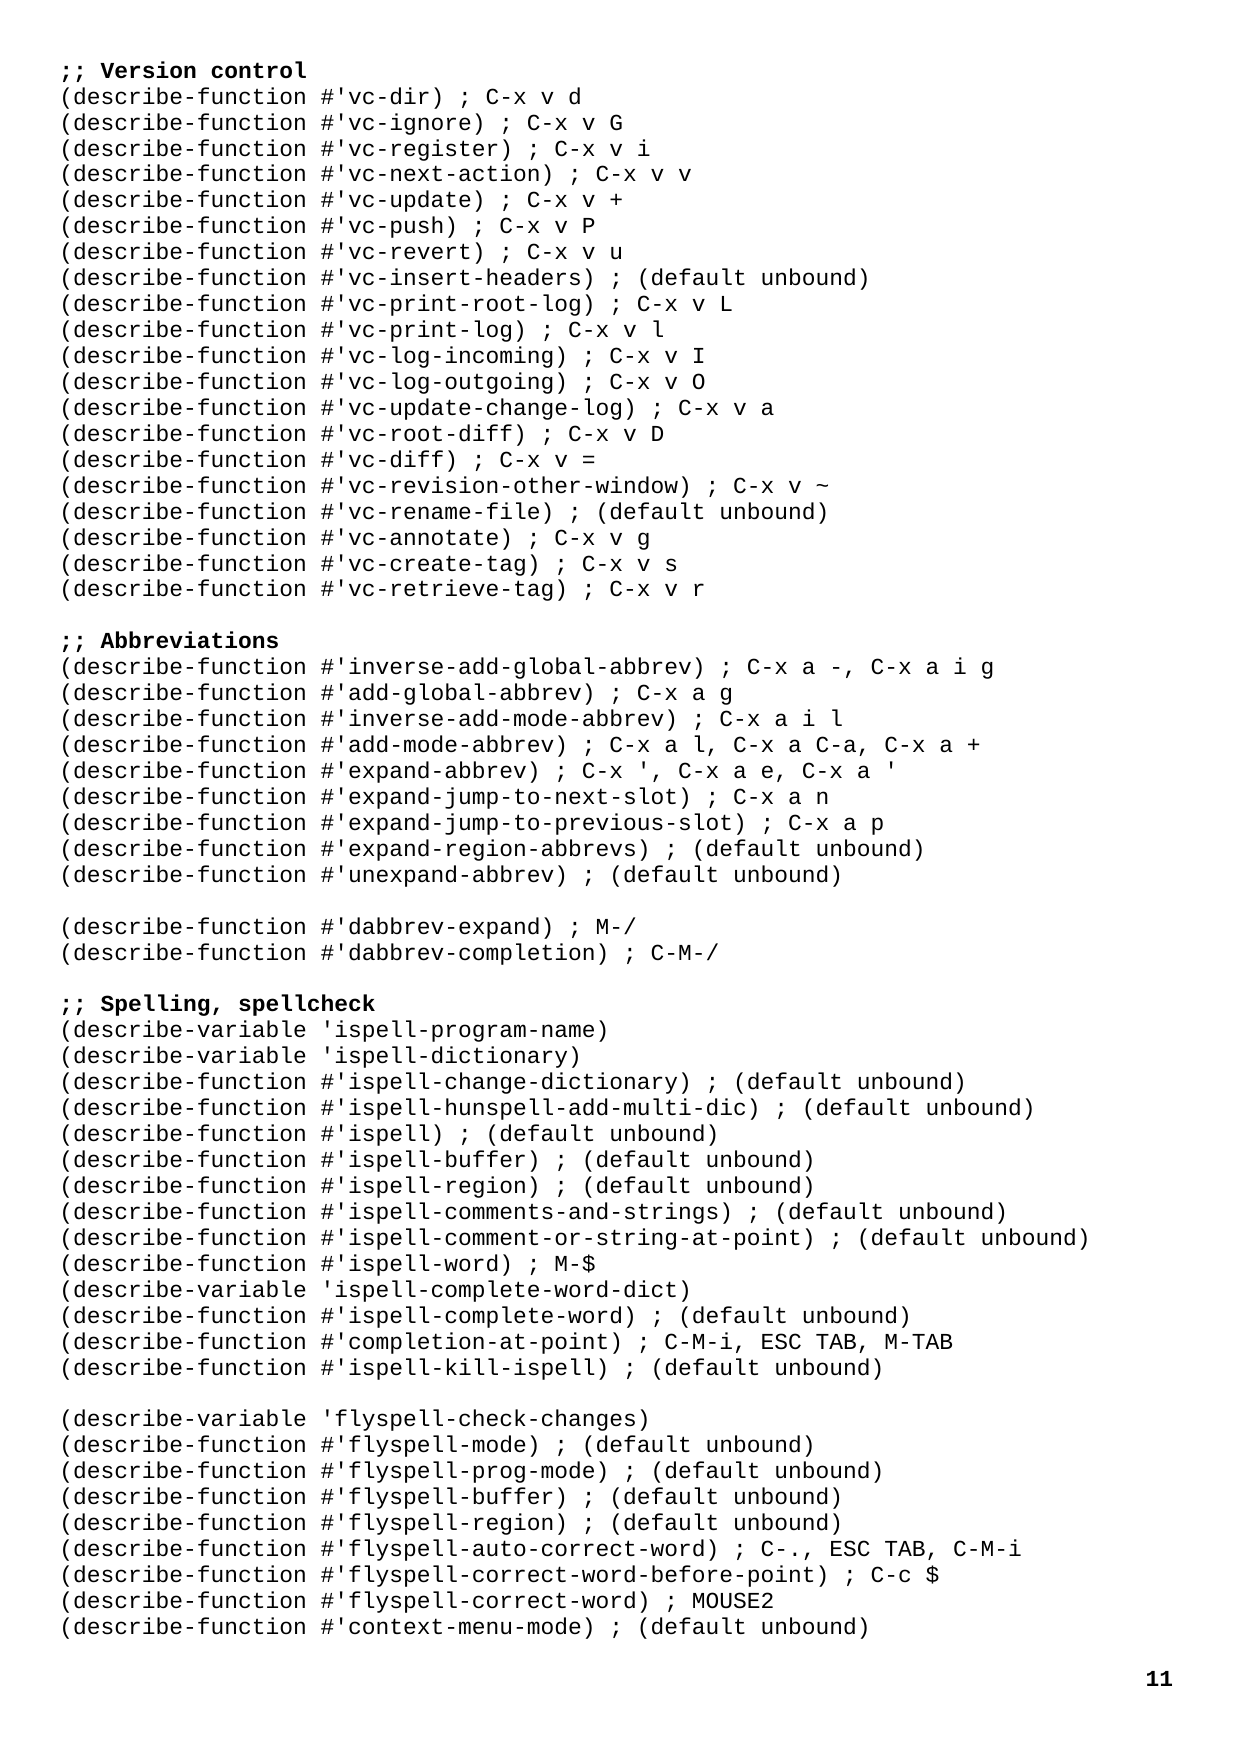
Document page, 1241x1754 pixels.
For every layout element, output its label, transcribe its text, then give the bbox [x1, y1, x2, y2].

text (describe-function #'ispell-comment-or-string-at-point) ; (default unbound) [59, 1226, 1181, 1252]
text (describe-function #'ispell-change-dictionary) ; (default unbound) [59, 1071, 1181, 1097]
text (describe-function #'vc-annotate) ; C-x v g [59, 526, 1181, 552]
text (describe-function #'vc-log-outgoing) ; C-x v O [59, 370, 1181, 396]
text (describe-function #'add-mode-abbrev) ; C-x a l, C-x a C-a, C-x a + [59, 733, 1181, 759]
text (describe-function #'expand-abbrev) ; C-x ', C-x a e, C-x a ' [59, 759, 1181, 785]
text (describe-function #'vc-push) ; C-x v P [59, 215, 1181, 241]
text ;; Version control [59, 59, 1181, 85]
text (describe-function #'ispell-region) ; (default unbound) [59, 1174, 1181, 1200]
text (describe-function #'expand-jump-to-previous-slot) ; C-x a p [59, 811, 1181, 837]
text (describe-function #'flyspell-correct-word-before-point) ; C-c $ [59, 1563, 1181, 1589]
text (describe-function #'expand-region-abbrevs) ; (default unbound) [59, 837, 1181, 863]
text (describe-function #'flyspell-mode) ; (default unbound) [59, 1434, 1181, 1460]
text (describe-function #'ispell-complete-word) ; (default unbound) [59, 1304, 1181, 1330]
text (describe-function #'dabbrev-completion) ; C-M-/ [59, 941, 1181, 967]
text (describe-function #'expand-jump-to-next-slot) ; C-x a n [59, 785, 1181, 811]
text (describe-variable 'ispell-program-name) [59, 1019, 1181, 1045]
text (describe-function #'dabbrev-expand) ; M-/ [59, 915, 1181, 941]
text (describe-function #'vc-register) ; C-x v i [59, 137, 1181, 163]
text (describe-function #'ispell-word) ; M-$ [59, 1252, 1181, 1278]
text (describe-function #'ispell-buffer) ; (default unbound) [59, 1148, 1181, 1174]
text (describe-function #'vc-revision-other-window) ; C-x v ~ [59, 474, 1181, 500]
text (describe-function #'vc-print-log) ; C-x v l [59, 318, 1181, 344]
text (describe-function #'ispell-comments-and-strings) ; (default unbound) [59, 1200, 1181, 1226]
text (describe-variable 'flyspell-check-changes) [59, 1408, 1181, 1434]
text (describe-function #'flyspell-prog-mode) ; (default unbound) [59, 1460, 1181, 1486]
text (describe-function #'flyspell-correct-word) ; MOUSE2 [59, 1589, 1181, 1615]
text (describe-function #'vc-rename-file) ; (default unbound) [59, 500, 1181, 526]
text (describe-function #'ispell-hunspell-add-multi-dic) ; (default unbound) [59, 1097, 1181, 1122]
text (describe-function #'flyspell-auto-correct-word) ; C-., ESC TAB, C-M-i [59, 1537, 1181, 1563]
text ;; Abbreviations [59, 630, 1181, 656]
text (describe-function #'ispell) ; (default unbound) [59, 1122, 1181, 1148]
text (describe-function #'completion-at-point) ; C-M-i, ESC TAB, M-TAB [59, 1330, 1181, 1356]
text (describe-function #'vc-root-diff) ; C-x v D [59, 422, 1181, 448]
text (describe-function #'vc-retrieve-tag) ; C-x v r [59, 578, 1181, 604]
text (describe-function #'vc-next-action) ; C-x v v [59, 163, 1181, 189]
text (describe-function #'flyspell-buffer) ; (default unbound) [59, 1486, 1181, 1512]
text (describe-function #'context-menu-mode) ; (default unbound) [59, 1615, 1181, 1641]
text ;; Spelling, spellcheck [59, 993, 1181, 1019]
text (describe-function #'vc-dir) ; C-x v d [59, 85, 1181, 111]
text (describe-function #'vc-insert-headers) ; (default unbound) [59, 267, 1181, 292]
text (describe-variable 'ispell-complete-word-dict) [59, 1278, 1181, 1304]
text (describe-function #'vc-revert) ; C-x v u [59, 241, 1181, 267]
text (describe-function #'vc-diff) ; C-x v = [59, 448, 1181, 474]
text 11 [59, 1667, 1181, 1693]
text (describe-variable 'ispell-dictionary) [59, 1045, 1181, 1071]
text (describe-function #'unexpand-abbrev) ; (default unbound) [59, 863, 1181, 889]
text (describe-function #'vc-log-incoming) ; C-x v I [59, 344, 1181, 370]
text (describe-function #'ispell-kill-ispell) ; (default unbound) [59, 1356, 1181, 1382]
text (describe-function #'inverse-add-mode-abbrev) ; C-x a i l [59, 707, 1181, 733]
text (describe-function #'inverse-add-global-abbrev) ; C-x a -, C-x a i g [59, 656, 1181, 682]
text (describe-function #'add-global-abbrev) ; C-x a g [59, 682, 1181, 707]
text (describe-function #'vc-ignore) ; C-x v G [59, 111, 1181, 137]
text (describe-function #'vc-create-tag) ; C-x v s [59, 552, 1181, 578]
text (describe-function #'vc-update) ; C-x v + [59, 189, 1181, 215]
text (describe-function #'vc-update-change-log) ; C-x v a [59, 396, 1181, 422]
text (describe-function #'vc-print-root-log) ; C-x v L [59, 292, 1181, 318]
text (describe-function #'flyspell-region) ; (default unbound) [59, 1512, 1181, 1537]
